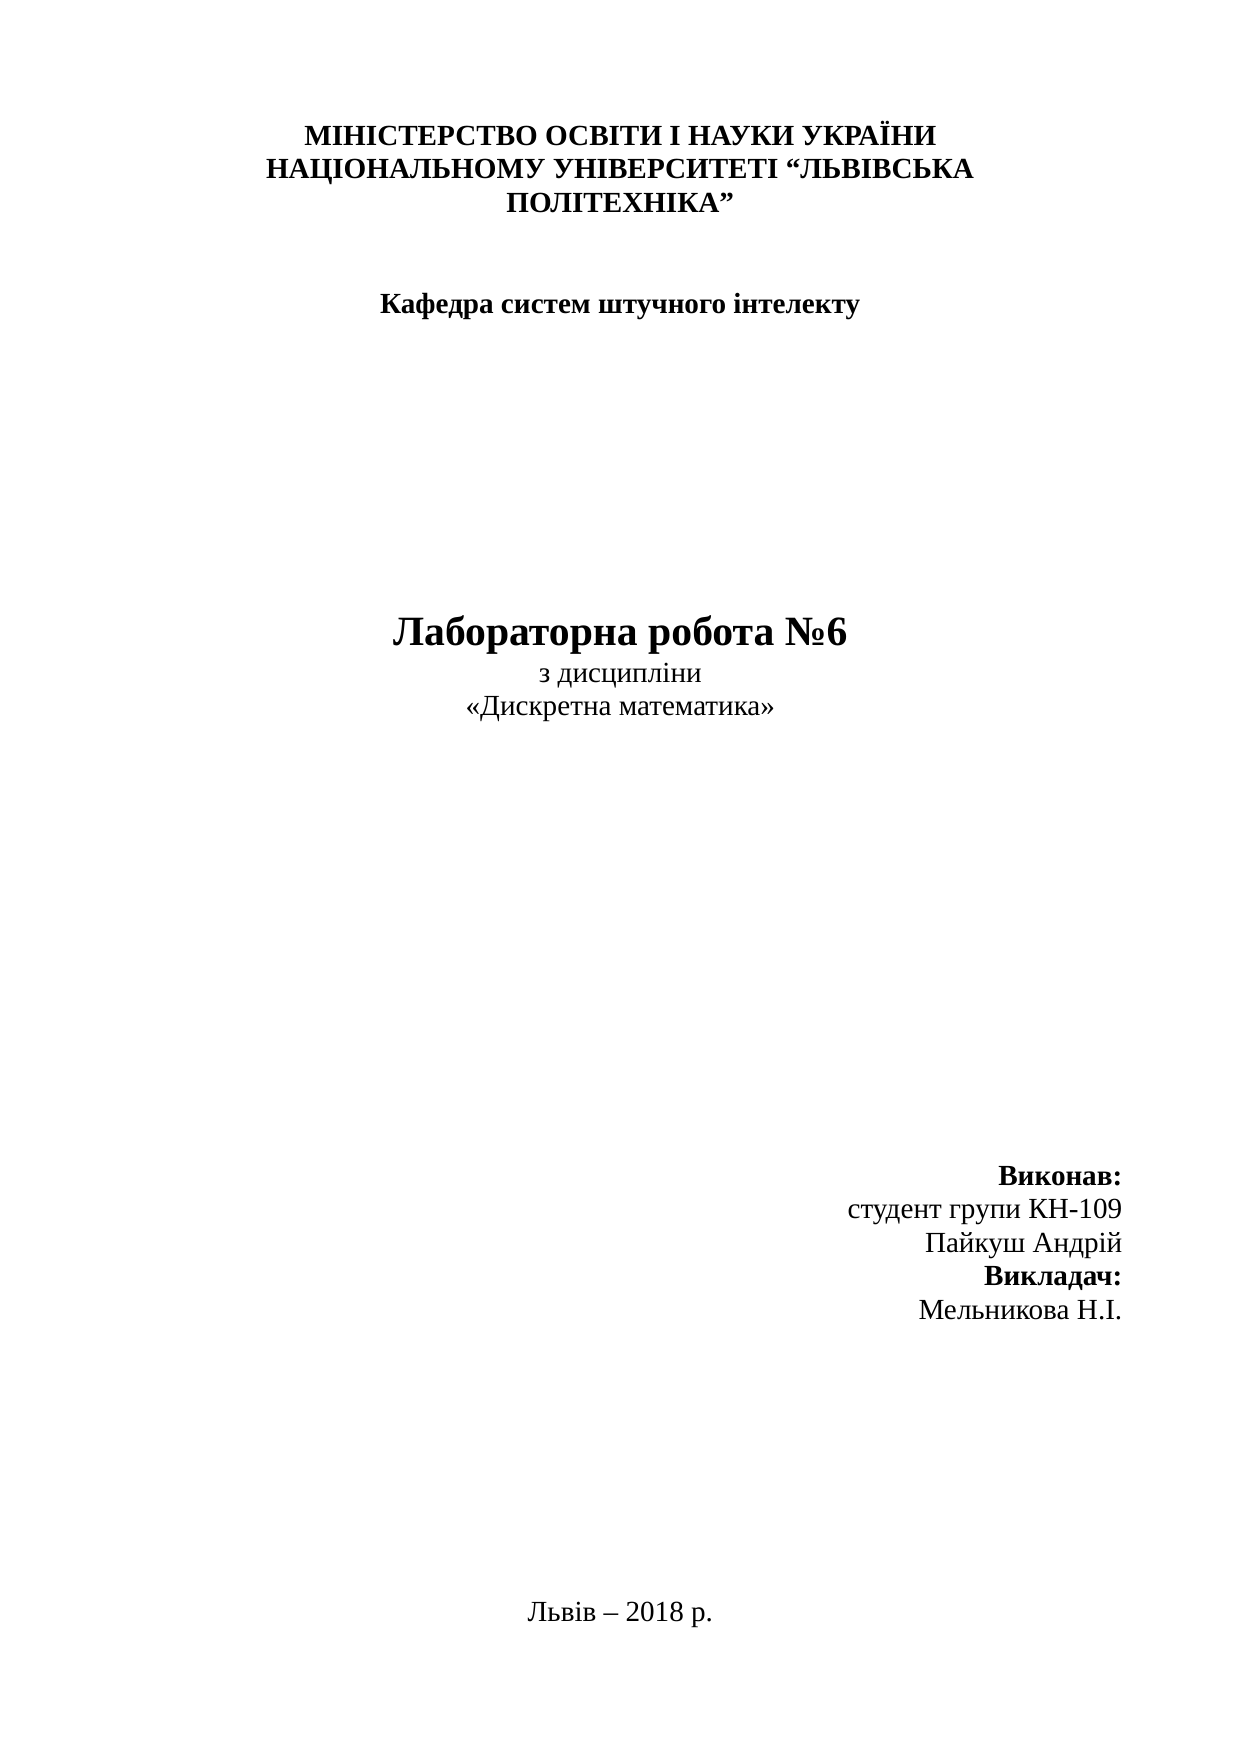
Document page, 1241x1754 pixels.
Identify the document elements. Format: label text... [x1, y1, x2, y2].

text «Дискретна математика» [118, 688, 1122, 722]
text Мельникова Н.І. [118, 1292, 1122, 1326]
text Лабораторна робота №6 [118, 607, 1122, 655]
text Викладач: [118, 1258, 1122, 1292]
text студент групи КН-109 [118, 1191, 1122, 1225]
text НАЦІОНАЛЬНОМУ УНІВЕРСИТЕТІ “ЛЬВІВСЬКА [118, 152, 1122, 185]
text ПОЛІТЕХНІКА” [118, 185, 1122, 219]
text МІНІСТЕРСТВО ОСВІТИ І НАУКИ УКРАЇНИ [118, 118, 1122, 152]
text з дисципліни [118, 655, 1122, 688]
text Кафедра систем штучного інтелекту [118, 286, 1122, 319]
text Львів – 2018 р. [118, 1594, 1122, 1627]
text Виконав: [118, 1158, 1122, 1191]
text Пайкуш Андрій [118, 1225, 1122, 1258]
